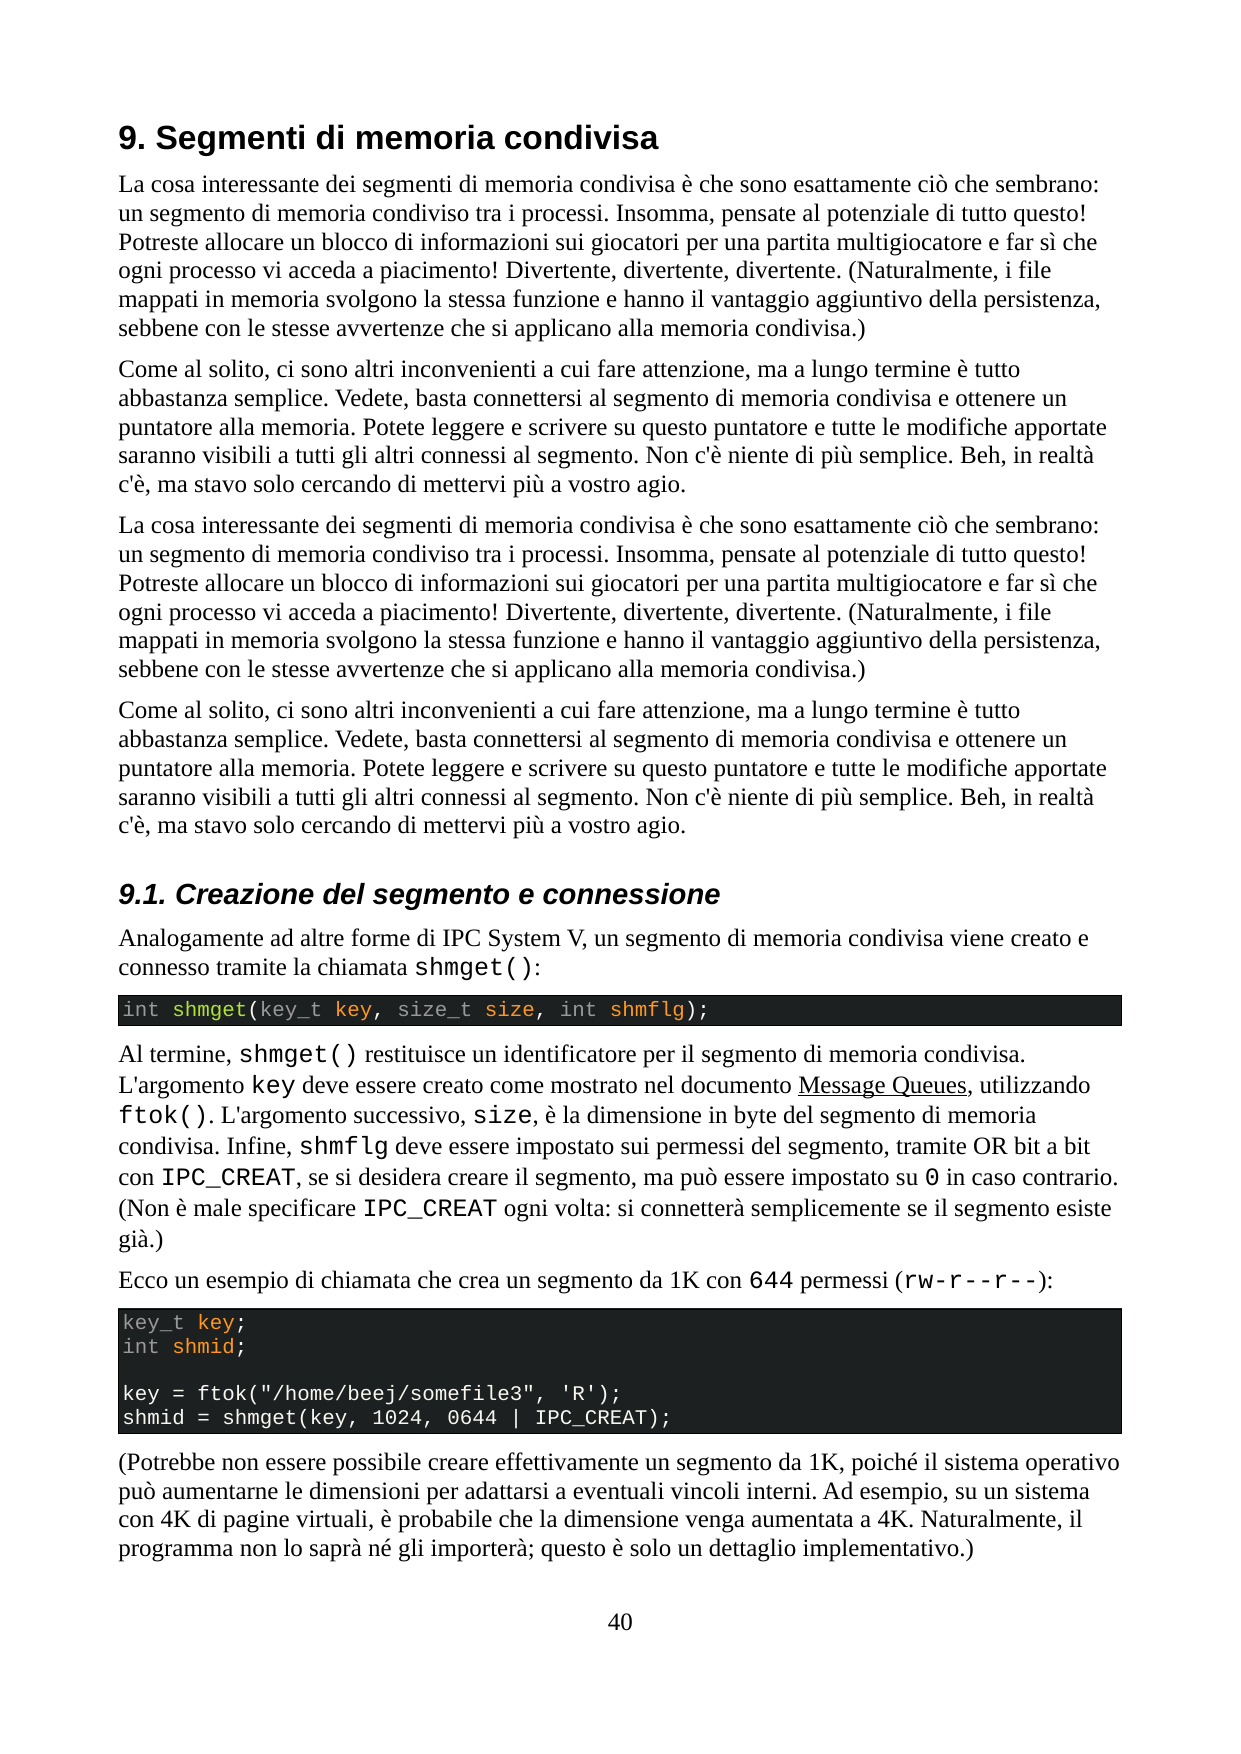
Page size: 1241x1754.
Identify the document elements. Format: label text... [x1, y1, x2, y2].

text Come al solito, ci sono altri inconvenienti a cui fare attenzione, ma a lungo termine è tutto abbastanza semplice. Vedete, basta connettersi al segmento di memoria condivisa e ottenere un puntatore alla memoria. Potete leggere e scrivere su questo puntatore e tutte le modifiche apportate saranno visibili a tutti gli altri connessi al segmento. Non c'è niente di più semplice. Beh, in realtà c'è, ma stavo solo cercando di mettervi più a vostro agio. [118, 696, 1122, 839]
text La cosa interessante dei segmenti di memoria condivisa è che sono esattamente ciò che sembrano: un segmento di memoria condiviso tra i processi. Insomma, pensate al potenziale di tutto questo! Potreste allocare un blocco di informazioni sui giocatori per una partita multigiocatore e far sì che ogni processo vi acceda a piacimento! Divertente, divertente, divertente. (Naturalmente, i file mappati in memoria svolgono la stessa funzione e hanno il vantaggio aggiuntivo della persistenza, sebbene con le stesse avvertenze che si applicano alla memoria condivisa.) [118, 511, 1122, 683]
text int shmid; [119, 1332, 1121, 1356]
text key_t key; [119, 1310, 1121, 1332]
subtitle Creazione del segmento e connessione [118, 877, 1122, 910]
text (Potrebbe non essere possibile creare effettivamente un segmento da 1K, poiché il sistema operativo può aumentarne le dimensioni per adattarsi a eventuali vincoli interni. Ad esempio, su un sistema con 4K di pagine virtuali, è probabile che la dimensione venga aumentata a 4K. Naturalmente, il programma non lo saprà né gli importerà; questo è solo un dettaglio implementativo.) [118, 1447, 1122, 1562]
text int shmget(key_t key, size_t size, int shmflg); [119, 996, 1121, 1025]
text Analogamente ad altre forme di IPC System V, un segmento di memoria condivisa viene creato e connesso tramite la chiamata shmget(): [118, 923, 1122, 982]
subtitle Segmenti di memoria condivisa [118, 118, 1122, 157]
text Al termine, shmget() restituisce un identificatore per il segmento di memoria condivisa. L'argomento key deve essere creato come mostrato nel documento Message Queues, utilizzando ftok(). L'argomento successivo, size, è la dimensione in byte del segmento di memoria condivisa. Infine, shmflg deve essere impostato sui permessi del segmento, tramite OR bit a bit con IPC_CREAT, se si desidera creare il segmento, ma può essere impostato su 0 in caso contrario. (Non è male specificare IPC_CREAT ogni volta: si connetterà semplicemente se il segmento esiste già.) [118, 1039, 1122, 1253]
text shmid = shmget(key, 1024, 0644 | IPC_CREAT); [119, 1403, 1121, 1433]
text key = ftok("/home/beej/somefile3", 'R'); [119, 1379, 1121, 1403]
text Come al solito, ci sono altri inconvenienti a cui fare attenzione, ma a lungo termine è tutto abbastanza semplice. Vedete, basta connettersi al segmento di memoria condivisa e ottenere un puntatore alla memoria. Potete leggere e scrivere su questo puntatore e tutte le modifiche apportate saranno visibili a tutti gli altri connessi al segmento. Non c'è niente di più semplice. Beh, in realtà c'è, ma stavo solo cercando di mettervi più a vostro agio. [118, 354, 1122, 498]
text Ecco un esempio di chiamata che crea un segmento da 1K con 644 permessi (rw-r--r--): [118, 1265, 1122, 1296]
text La cosa interessante dei segmenti di memoria condivisa è che sono esattamente ciò che sembrano: un segmento di memoria condiviso tra i processi. Insomma, pensate al potenziale di tutto questo! Potreste allocare un blocco di informazioni sui giocatori per una partita multigiocatore e far sì che ogni processo vi acceda a piacimento! Divertente, divertente, divertente. (Naturalmente, i file mappati in memoria svolgono la stessa funzione e hanno il vantaggio aggiuntivo della persistenza, sebbene con le stesse avvertenze che si applicano alla memoria condivisa.) [118, 169, 1122, 342]
